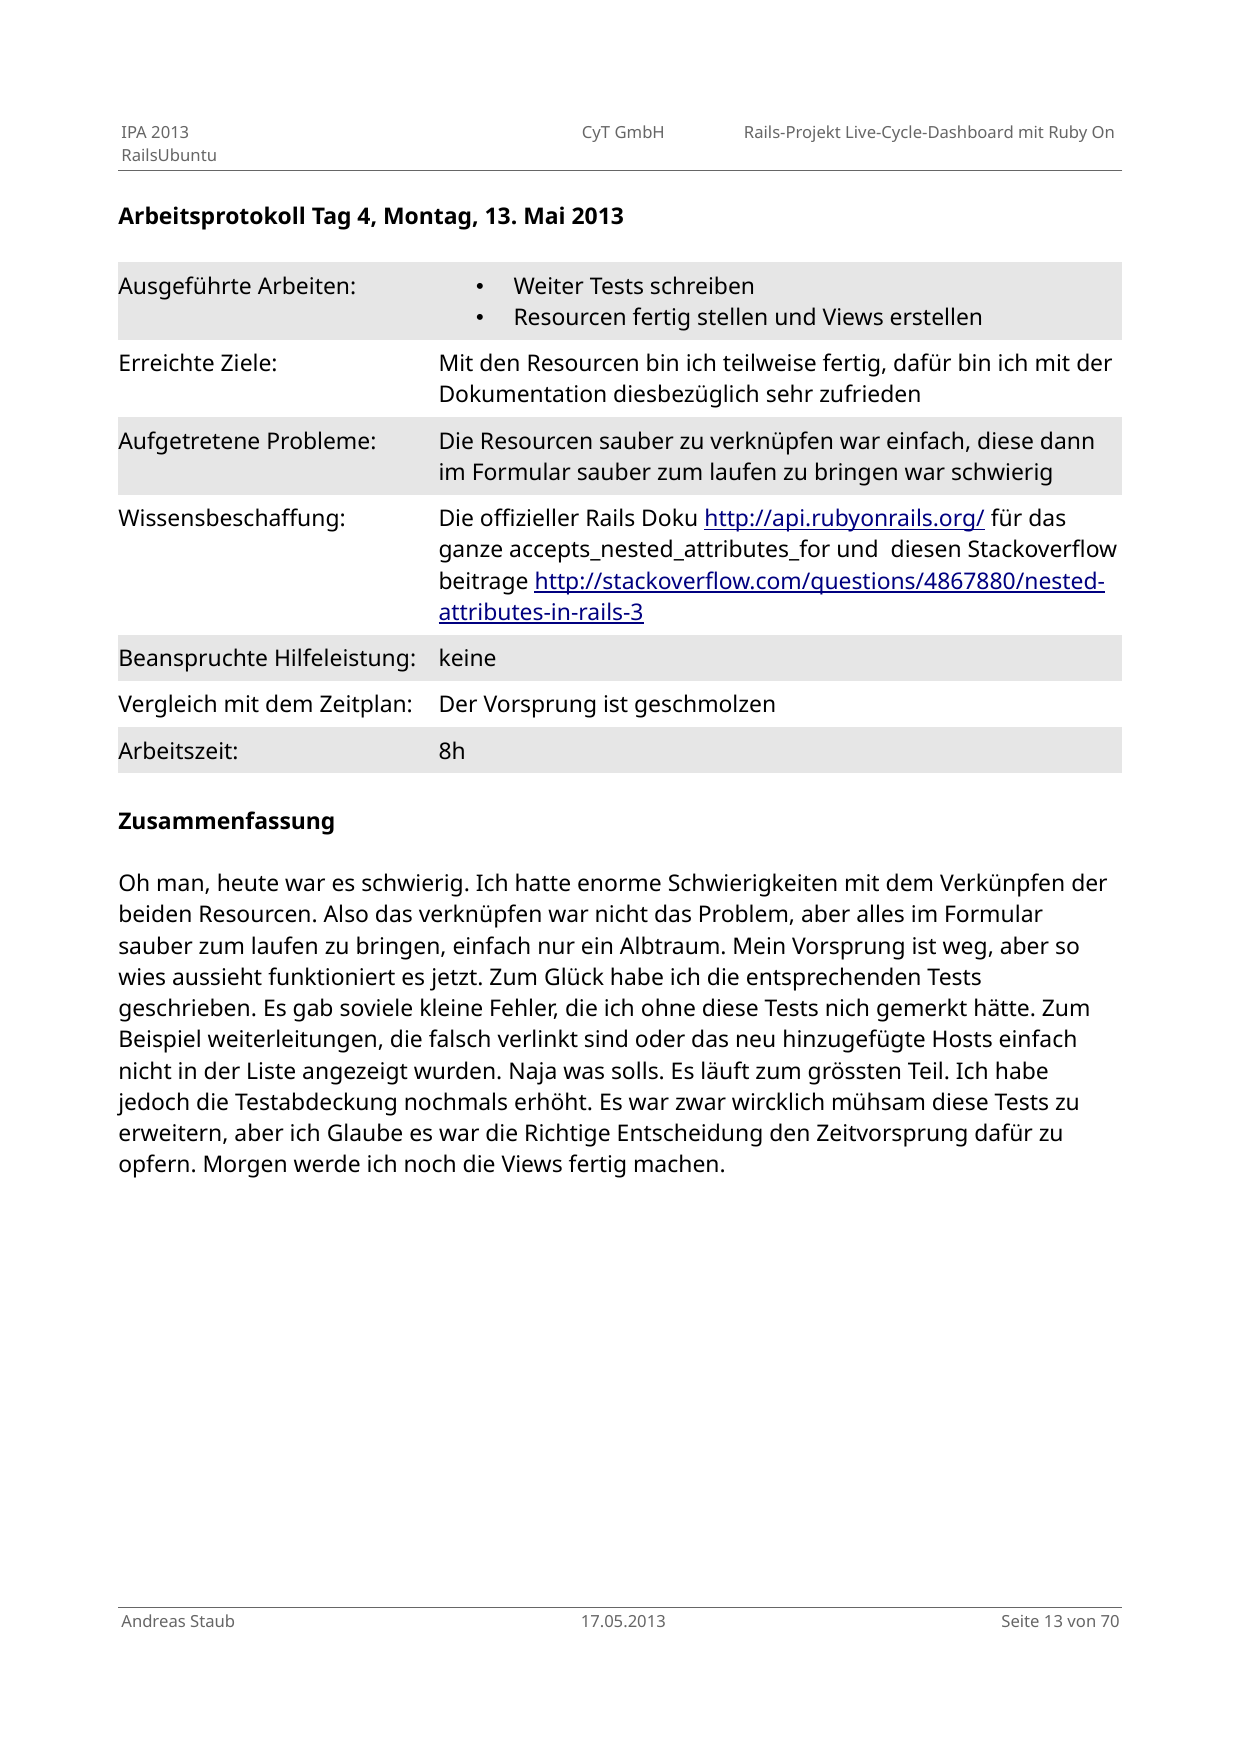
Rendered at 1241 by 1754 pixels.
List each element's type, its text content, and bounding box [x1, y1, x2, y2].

table_cell Vergleich mit dem Zeitplan: [118, 681, 438, 727]
table_cell Der Vorsprung ist geschmolzen [438, 681, 1122, 727]
table_cell Die Resourcen sauber zu verknüpfen war einfach, diese dann im Formular sauber zum laufen zu bringen war schwierig [438, 417, 1122, 495]
table_cell Aufgetretene Probleme: [118, 417, 438, 495]
table_header Ausgeführte Arbeiten: [118, 262, 438, 340]
table_cell Arbeitszeit: [118, 727, 438, 773]
table_cell 8h [438, 727, 1122, 773]
text Arbeitsprotokoll Tag 4, Montag, 13. Mai 2013 [118, 200, 1122, 231]
table_cell Die offizieller Rails Doku http://api.rubyonrails.org/ für das ganze accepts_nested_attributes_for und diesen Stackoverflow beitrage http://stackoverflow.com/questions/4867880/nested-attributes-in-rails-3 [438, 495, 1122, 635]
table_header Weiter Tests schreiben Resourcen fertig stellen und Views erstellen [438, 262, 1122, 340]
text Zusammenfassung [118, 805, 1122, 836]
table_cell Mit den Resourcen bin ich teilweise fertig, dafür bin ich mit der Dokumentation diesbezüglich sehr zufrieden [438, 340, 1122, 417]
table_cell Beanspruchte Hilfeleistung: [118, 635, 438, 681]
table_cell keine [438, 635, 1122, 681]
text Oh man, heute war es schwierig. Ich hatte enorme Schwierigkeiten mit dem Verkünpfen der beiden Resourcen. Also das verknüpfen war nicht das Problem, aber alles im Formular sauber zum laufen zu bringen, einfach nur ein Albtraum. Mein Vorsprung ist weg, aber so wies aussieht funktioniert es jetzt. Zum Glück habe ich die entsprechenden Tests geschrieben. Es gab soviele kleine Fehler, die ich ohne diese Tests nich gemerkt hätte. Zum Beispiel weiterleitungen, die falsch verlinkt sind oder das neu hinzugefügte Hosts einfach nicht in der Liste angezeigt wurden. Naja was solls. Es läuft zum grössten Teil. Ich habe jedoch die Testabdeckung nochmals erhöht. Es war zwar wircklich mühsam diese Tests zu erweitern, aber ich Glaube es war die Richtige Entscheidung den Zeitvorsprung dafür zu opfern. Morgen werde ich noch die Views fertig machen. [118, 867, 1122, 1180]
table_cell Wissensbeschaffung: [118, 495, 438, 635]
table_cell Erreichte Ziele: [118, 340, 438, 417]
